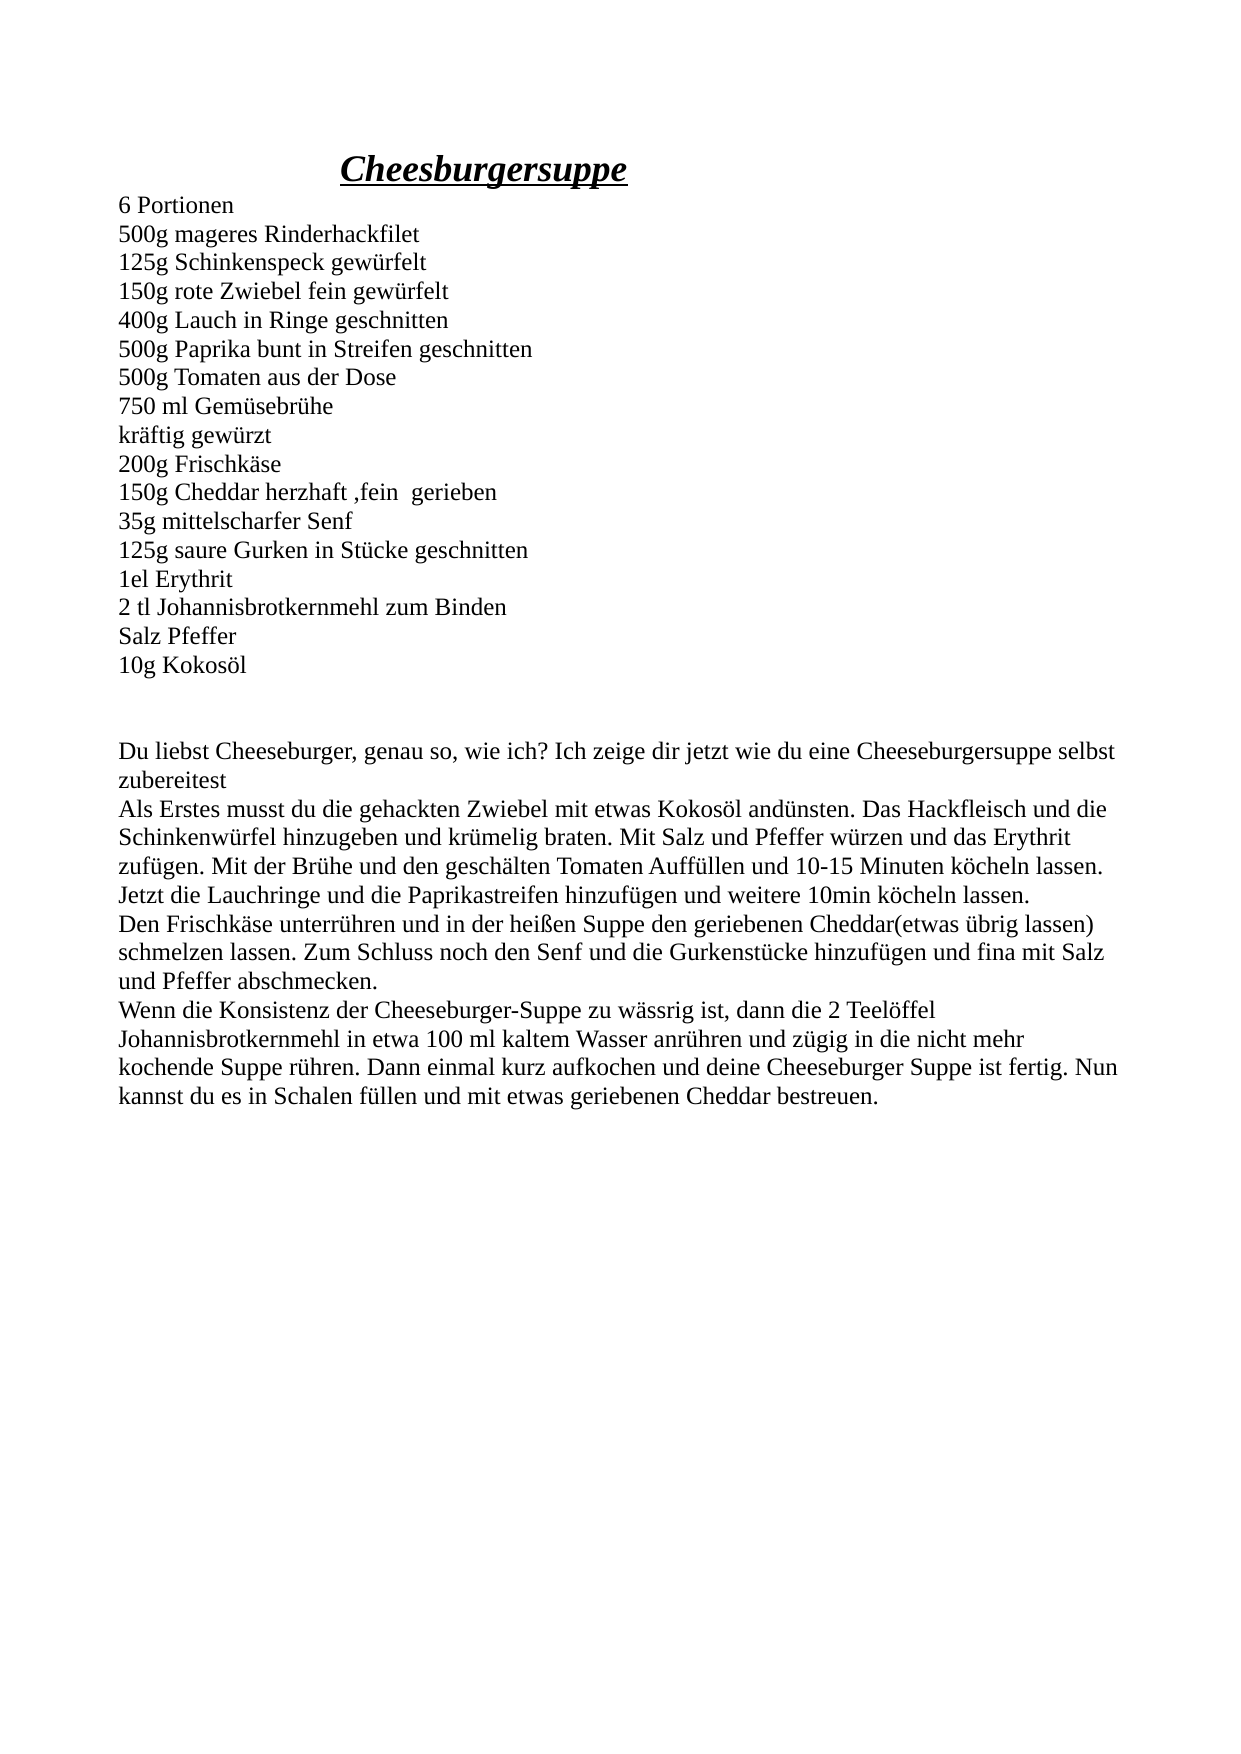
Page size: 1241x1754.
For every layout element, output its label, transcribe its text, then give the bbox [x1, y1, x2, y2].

text 500g Paprika bunt in Streifen geschnitten [118, 334, 1122, 362]
text 200g Frischkäse [118, 449, 1122, 477]
text Cheesburgersuppe [118, 147, 1122, 190]
text 10g Kokosöl [118, 650, 1122, 679]
text 125g Schinkenspeck gewürfelt [118, 247, 1122, 276]
text 125g saure Gurken in Stücke geschnitten [118, 535, 1122, 564]
text 500g mageres Rinderhackfilet [118, 219, 1122, 247]
text 750 ml Gemüsebrühe [118, 391, 1122, 420]
text 35g mittelscharfer Senf [118, 506, 1122, 535]
text 150g Cheddar herzhaft ,fein gerieben [118, 477, 1122, 506]
text 150g rote Zwiebel fein gewürfelt [118, 276, 1122, 305]
text 1el Erythrit [118, 564, 1122, 592]
text 2 tl Johannisbrotkernmehl zum Binden [118, 592, 1122, 621]
text 500g Tomaten aus der Dose [118, 362, 1122, 391]
text 400g Lauch in Ringe geschnitten [118, 305, 1122, 334]
text 6 Portionen [118, 190, 1122, 219]
text Du liebst Cheeseburger, genau so, wie ich? Ich zeige dir jetzt wie du eine Cheeseburgersuppe selbst zubereitest [118, 736, 1122, 794]
text Als Erstes musst du die gehackten Zwiebel mit etwas Kokosöl andünsten. Das Hackfleisch und die Schinkenwürfel hinzugeben und krümelig braten. Mit Salz und Pfeffer würzen und das Erythrit zufügen. Mit der Brühe und den geschälten Tomaten Auffüllen und 10-15 Minuten köcheln lassen. Jetzt die Lauchringe und die Paprikastreifen hinzufügen und weitere 10min köcheln lassen. [118, 794, 1122, 909]
text Wenn die Konsistenz der Cheeseburger-Suppe zu wässrig ist, dann die 2 Teelöffel Johannisbrotkernmehl in etwa 100 ml kaltem Wasser anrühren und zügig in die nicht mehr kochende Suppe rühren. Dann einmal kurz aufkochen und deine Cheeseburger Suppe ist fertig. Nun kannst du es in Schalen füllen und mit etwas geriebenen Cheddar bestreuen. [118, 995, 1122, 1110]
text kräftig gewürzt [118, 420, 1122, 449]
text Den Frischkäse unterrühren und in der heißen Suppe den geriebenen Cheddar(etwas übrig lassen) schmelzen lassen. Zum Schluss noch den Senf und die Gurkenstücke hinzufügen und fina mit Salz und Pfeffer abschmecken. [118, 909, 1122, 995]
text Salz Pfeffer [118, 621, 1122, 650]
